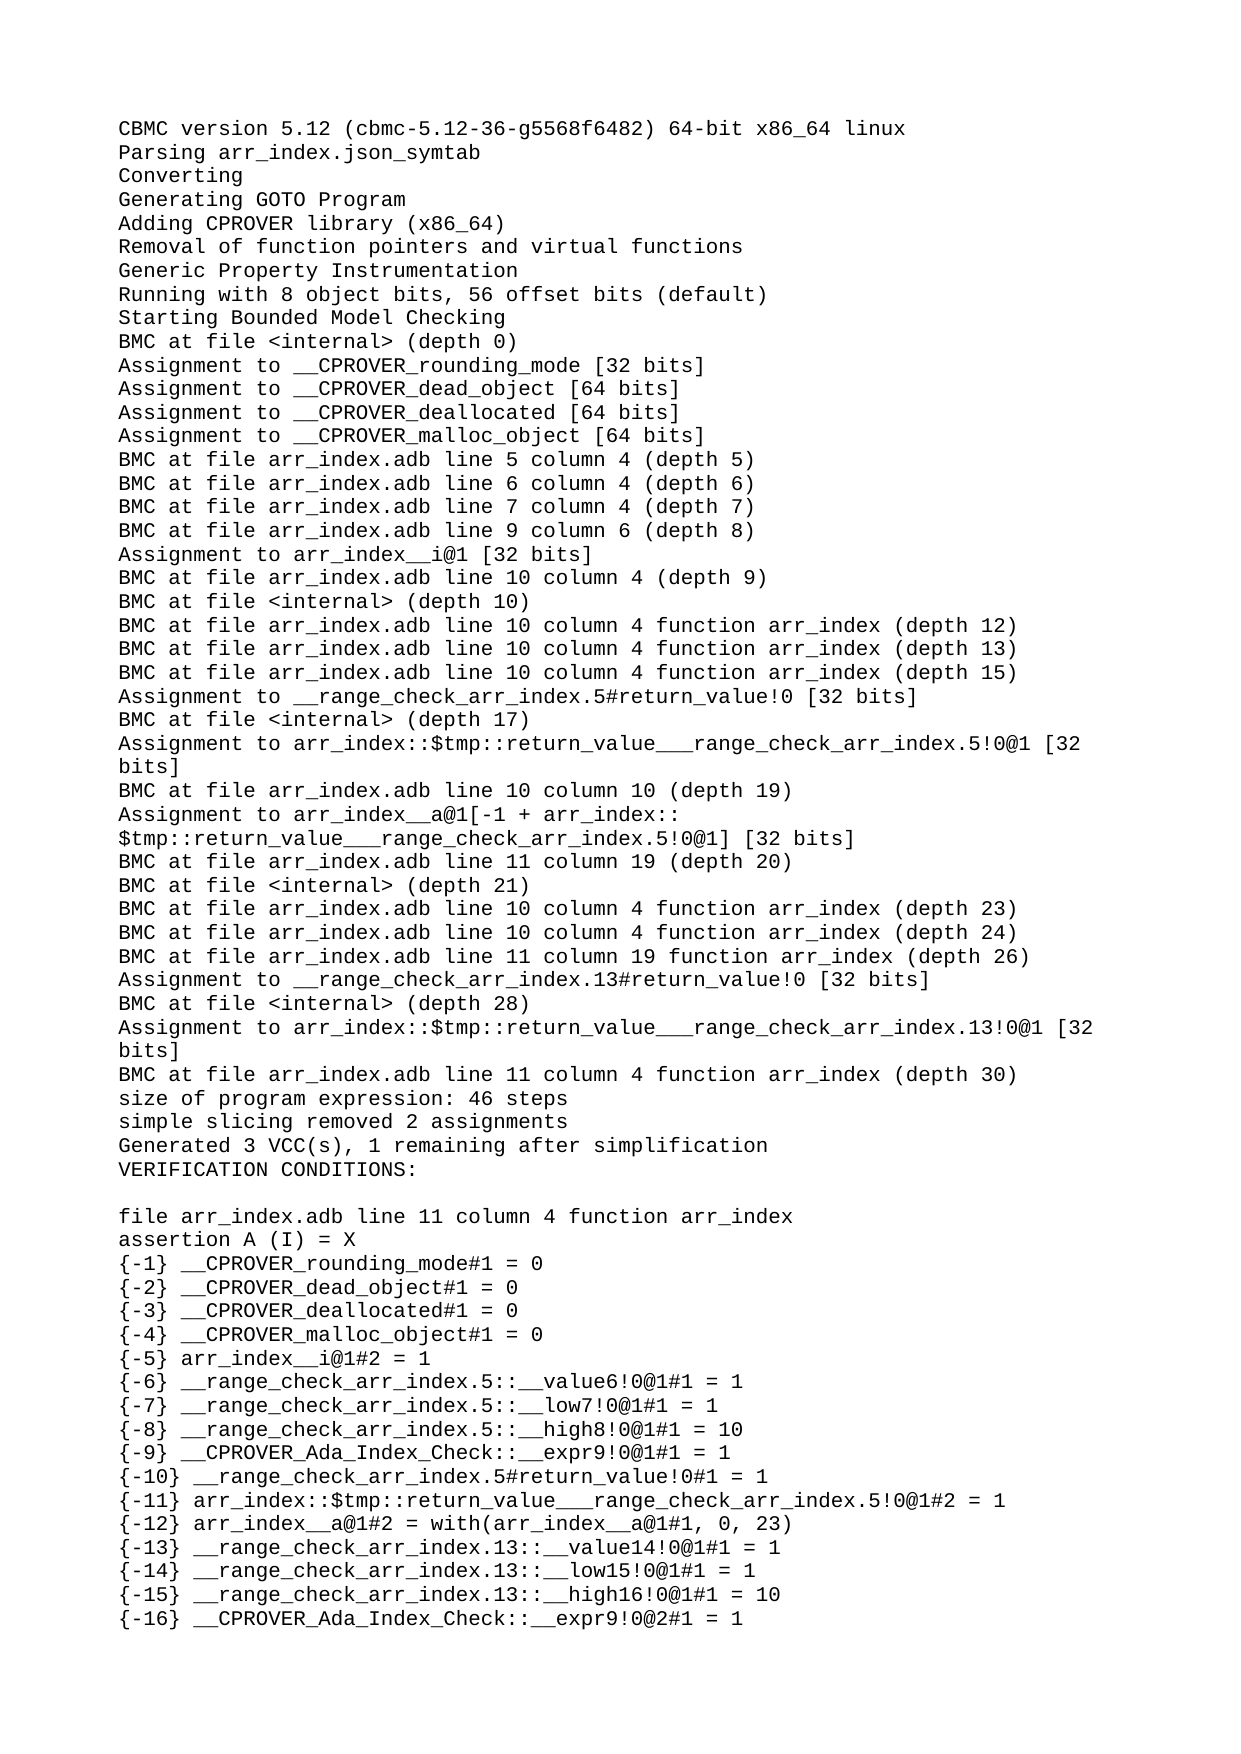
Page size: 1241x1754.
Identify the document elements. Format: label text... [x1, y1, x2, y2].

text BMC at file arr_index.adb line 10 column 4 function arr_index (depth 15) [118, 662, 1122, 686]
text {-4} __CPROVER_malloc_object#1 = 0 [118, 1324, 1122, 1348]
text BMC at file arr_index.adb line 10 column 4 function arr_index (depth 12) [118, 615, 1122, 638]
text {-9} __CPROVER_Ada_Index_Check::__expr9!0@1#1 = 1 [118, 1442, 1122, 1466]
text {-13} __range_check_arr_index.13::__value14!0@1#1 = 1 [118, 1537, 1122, 1561]
text BMC at file arr_index.adb line 9 column 6 (depth 8) [118, 520, 1122, 544]
text Adding CPROVER library (x86_64) [118, 213, 1122, 236]
text {-10} __range_check_arr_index.5#return_value!0#1 = 1 [118, 1466, 1122, 1489]
text BMC at file arr_index.adb line 5 column 4 (depth 5) [118, 449, 1122, 473]
text {-14} __range_check_arr_index.13::__low15!0@1#1 = 1 [118, 1561, 1122, 1584]
text BMC at file arr_index.adb line 11 column 19 (depth 20) [118, 851, 1122, 875]
text {-2} __CPROVER_dead_object#1 = 0 [118, 1277, 1122, 1300]
text Assignment to __CPROVER_malloc_object [64 bits] [118, 426, 1122, 449]
text CBMC version 5.12 (cbmc-5.12-36-g5568f6482) 64-bit x86_64 linux [118, 118, 1122, 142]
text Generated 3 VCC(s), 1 remaining after simplification [118, 1135, 1122, 1158]
text {-1} __CPROVER_rounding_mode#1 = 0 [118, 1253, 1122, 1277]
text {-5} arr_index__i@1#2 = 1 [118, 1348, 1122, 1371]
text Assignment to arr_index__i@1 [32 bits] [118, 544, 1122, 567]
text BMC at file arr_index.adb line 10 column 10 (depth 19) [118, 780, 1122, 804]
text Running with 8 object bits, 56 offset bits (default) [118, 284, 1122, 307]
text assertion A (I) = X [118, 1229, 1122, 1253]
text size of program expression: 46 steps [118, 1088, 1122, 1111]
text BMC at file arr_index.adb line 10 column 4 (depth 9) [118, 567, 1122, 591]
text Starting Bounded Model Checking [118, 307, 1122, 331]
text {-16} __CPROVER_Ada_Index_Check::__expr9!0@2#1 = 1 [118, 1608, 1122, 1631]
text BMC at file arr_index.adb line 11 column 4 function arr_index (depth 30) [118, 1064, 1122, 1088]
text BMC at file <internal> (depth 10) [118, 591, 1122, 615]
text Assignment to __CPROVER_dead_object [64 bits] [118, 378, 1122, 402]
text BMC at file <internal> (depth 21) [118, 875, 1122, 898]
text BMC at file arr_index.adb line 10 column 4 function arr_index (depth 23) [118, 898, 1122, 922]
text {-11} arr_index::$tmp::return_value___range_check_arr_index.5!0@1#2 = 1 [118, 1489, 1122, 1513]
text {-12} arr_index__a@1#2 = with(arr_index__a@1#1, 0, 23) [118, 1513, 1122, 1537]
text Parsing arr_index.json_symtab [118, 142, 1122, 165]
text {-7} __range_check_arr_index.5::__low7!0@1#1 = 1 [118, 1395, 1122, 1419]
text BMC at file <internal> (depth 28) [118, 993, 1122, 1017]
text Assignment to __range_check_arr_index.13#return_value!0 [32 bits] [118, 969, 1122, 993]
text BMC at file <internal> (depth 0) [118, 331, 1122, 354]
text BMC at file <internal> (depth 17) [118, 709, 1122, 733]
text file arr_index.adb line 11 column 4 function arr_index [118, 1206, 1122, 1229]
text BMC at file arr_index.adb line 6 column 4 (depth 6) [118, 473, 1122, 496]
text Assignment to __range_check_arr_index.5#return_value!0 [32 bits] [118, 686, 1122, 709]
text Converting [118, 165, 1122, 189]
text BMC at file arr_index.adb line 11 column 19 function arr_index (depth 26) [118, 946, 1122, 969]
text simple slicing removed 2 assignments [118, 1111, 1122, 1135]
text {-8} __range_check_arr_index.5::__high8!0@1#1 = 10 [118, 1419, 1122, 1442]
text Assignment to arr_index__a@1[-1 + arr_index::$tmp::return_value___range_check_arr_index.5!0@1] [32 bits] [118, 804, 1122, 851]
text BMC at file arr_index.adb line 10 column 4 function arr_index (depth 13) [118, 638, 1122, 662]
text Assignment to arr_index::$tmp::return_value___range_check_arr_index.5!0@1 [32 bits] [118, 733, 1122, 780]
text Removal of function pointers and virtual functions [118, 236, 1122, 260]
text {-15} __range_check_arr_index.13::__high16!0@1#1 = 10 [118, 1584, 1122, 1608]
text BMC at file arr_index.adb line 7 column 4 (depth 7) [118, 496, 1122, 520]
text VERIFICATION CONDITIONS: [118, 1158, 1122, 1182]
text Assignment to __CPROVER_rounding_mode [32 bits] [118, 354, 1122, 378]
text Assignment to arr_index::$tmp::return_value___range_check_arr_index.13!0@1 [32 bits] [118, 1017, 1122, 1064]
text Generating GOTO Program [118, 189, 1122, 213]
text {-3} __CPROVER_deallocated#1 = 0 [118, 1300, 1122, 1324]
text Assignment to __CPROVER_deallocated [64 bits] [118, 402, 1122, 426]
text {-6} __range_check_arr_index.5::__value6!0@1#1 = 1 [118, 1371, 1122, 1395]
text BMC at file arr_index.adb line 10 column 4 function arr_index (depth 24) [118, 922, 1122, 946]
text Generic Property Instrumentation [118, 260, 1122, 284]
